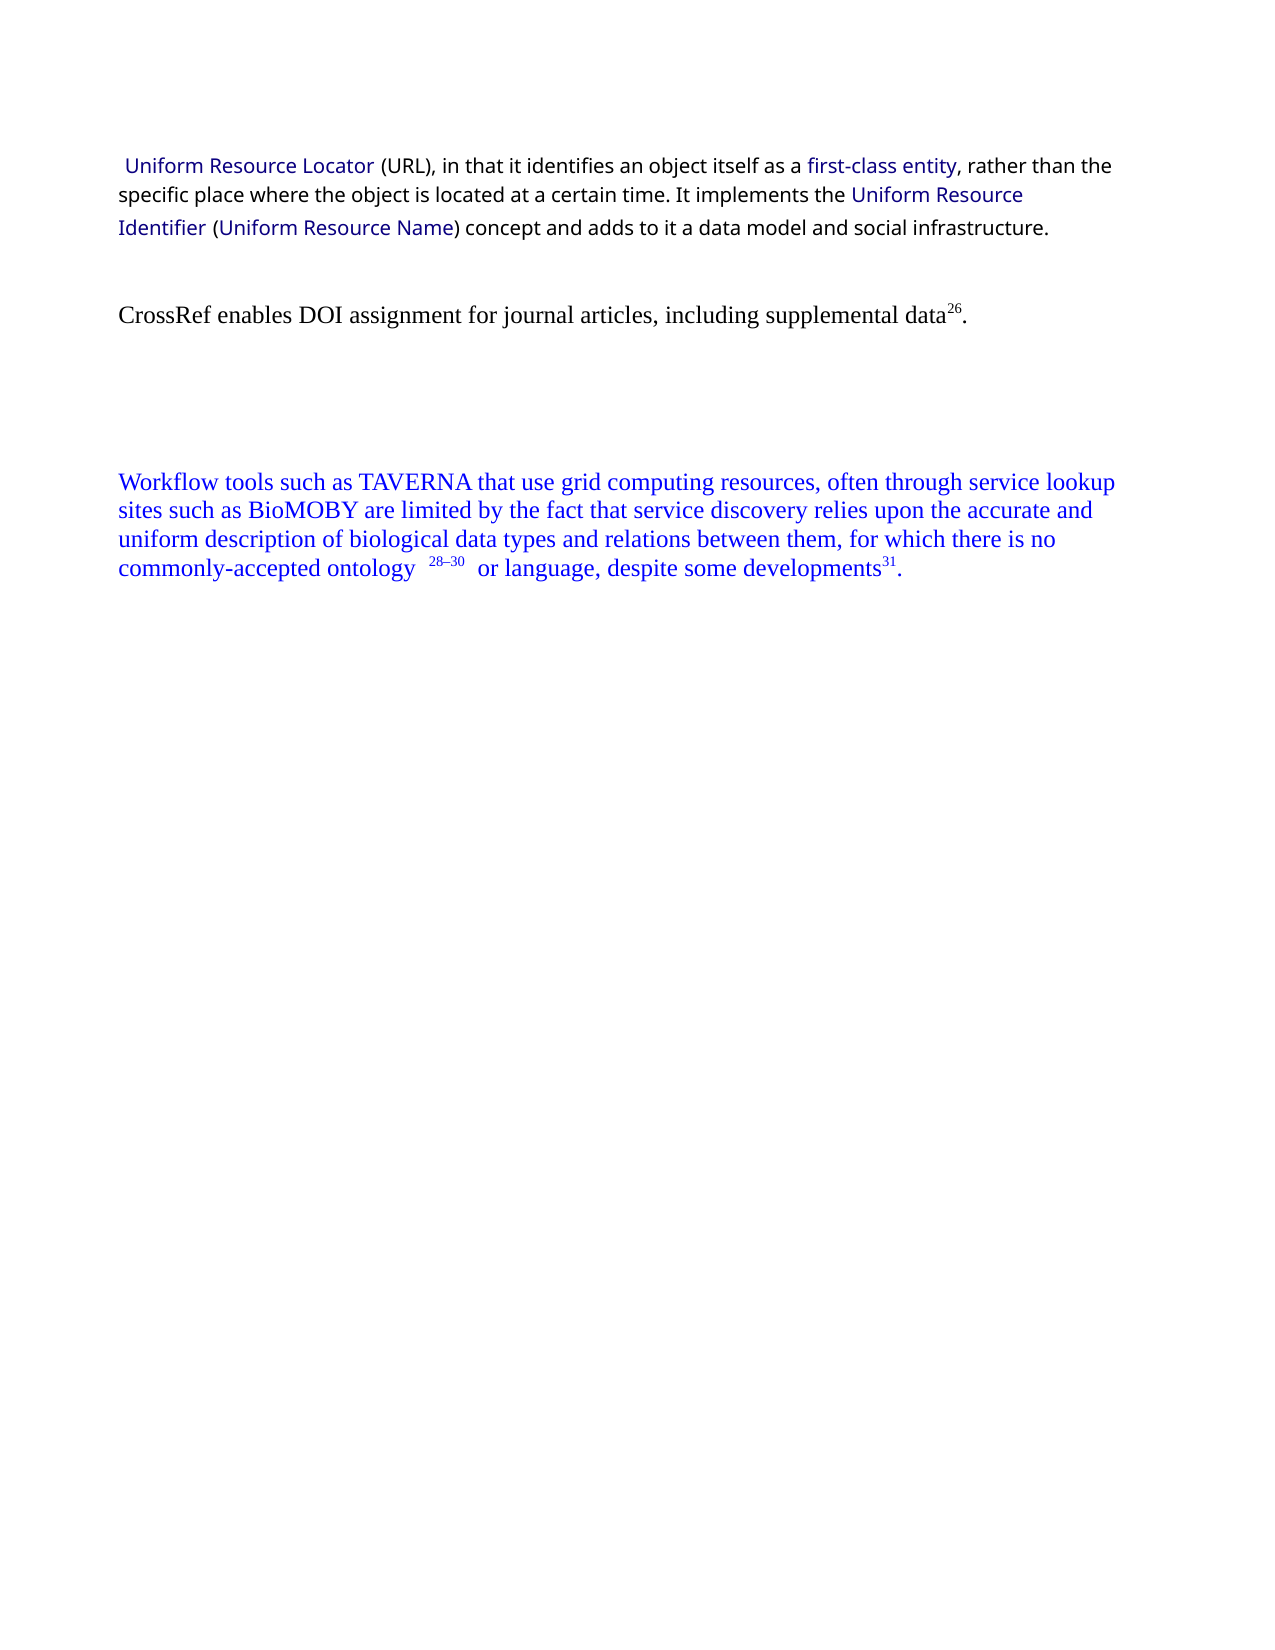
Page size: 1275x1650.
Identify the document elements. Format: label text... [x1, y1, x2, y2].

text Workflow tools such as TAVERNA that use grid computing resources, often through service lookup sites such as BioMOBY are limited by the fact that service discovery relies upon the accurate and uniform description of biological data types and relations between them, for which there is no commonly-accepted ontology 28–30 or language, despite some developments31. [118, 467, 1157, 582]
text CrossRef enables DOI assignment for journal articles, including supplemental data26. [118, 300, 1157, 329]
text Uniform Resource Locator (URL), in that it identifies an object itself as a first-class entity, rather than the specific place where the object is located at a certain time. It implements the Uniform Resource Identifier (Uniform Resource Name) concept and adds to it a data model and social infrastructure. [118, 147, 1157, 243]
